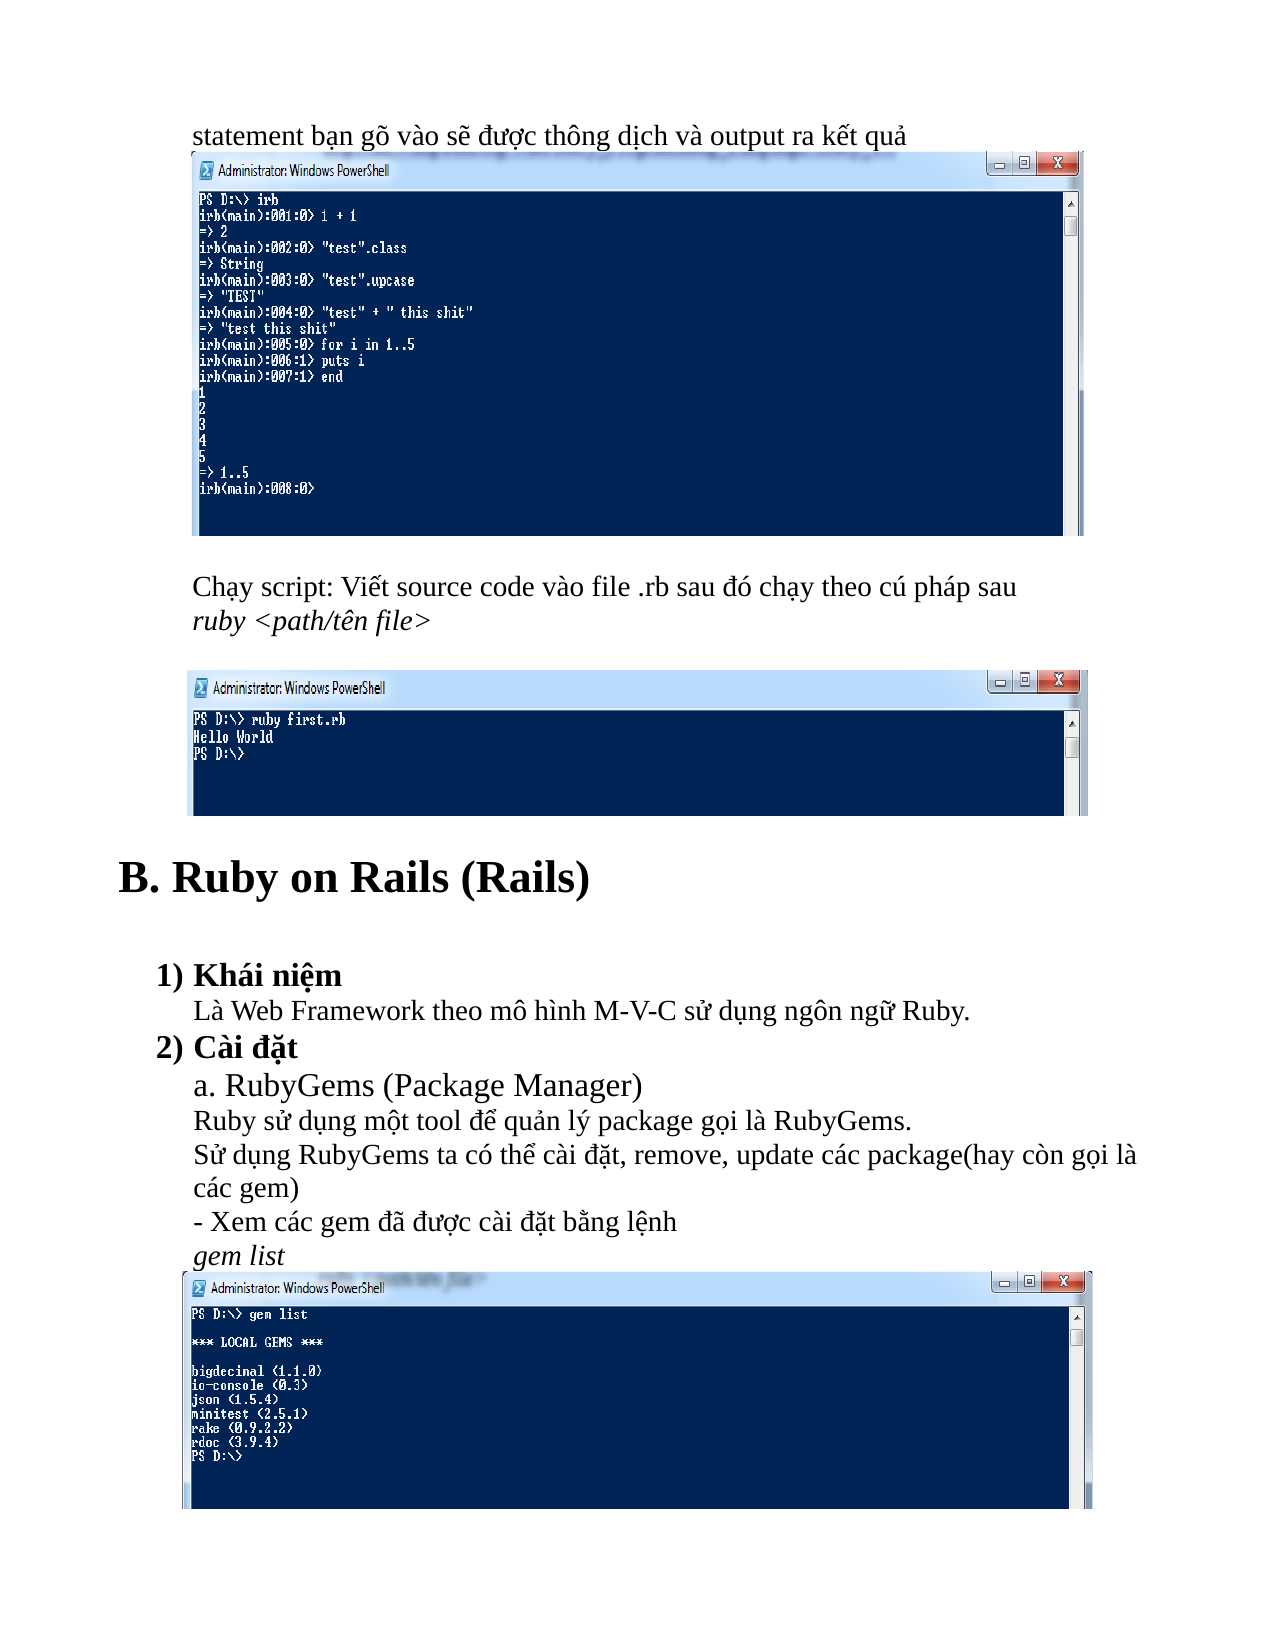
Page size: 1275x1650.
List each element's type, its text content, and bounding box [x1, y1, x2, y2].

list a. RubyGems (Package Manager) [156, 1065, 1157, 1103]
list - Xem các gem đã được cài đặt bằng lệnh [156, 1204, 1157, 1238]
text Chạy script: Viết source code vào file .rb sau đó chạy theo cú pháp sau [118, 569, 1157, 603]
text B. Ruby on Rails (Rails) [118, 849, 1157, 902]
text statement bạn gõ vào sẽ được thông dịch và output ra kết quả [118, 118, 1157, 152]
list Cài đặt [156, 1027, 1157, 1065]
text ruby <path/tên file> [118, 603, 1157, 637]
list Khái niệm [156, 955, 1157, 993]
picture [187, 670, 1088, 816]
list Ruby sử dụng một tool để quản lý package gọi là RubyGems. [156, 1103, 1157, 1137]
picture [191, 151, 1084, 536]
picture [182, 1271, 1093, 1509]
list gem list [156, 1238, 1157, 1271]
list Là Web Framework theo mô hình M-V-C sử dụng ngôn ngữ Ruby. [156, 993, 1157, 1027]
list Sử dụng RubyGems ta có thể cài đặt, remove, update các package(hay còn gọi là các gem) [156, 1137, 1157, 1204]
